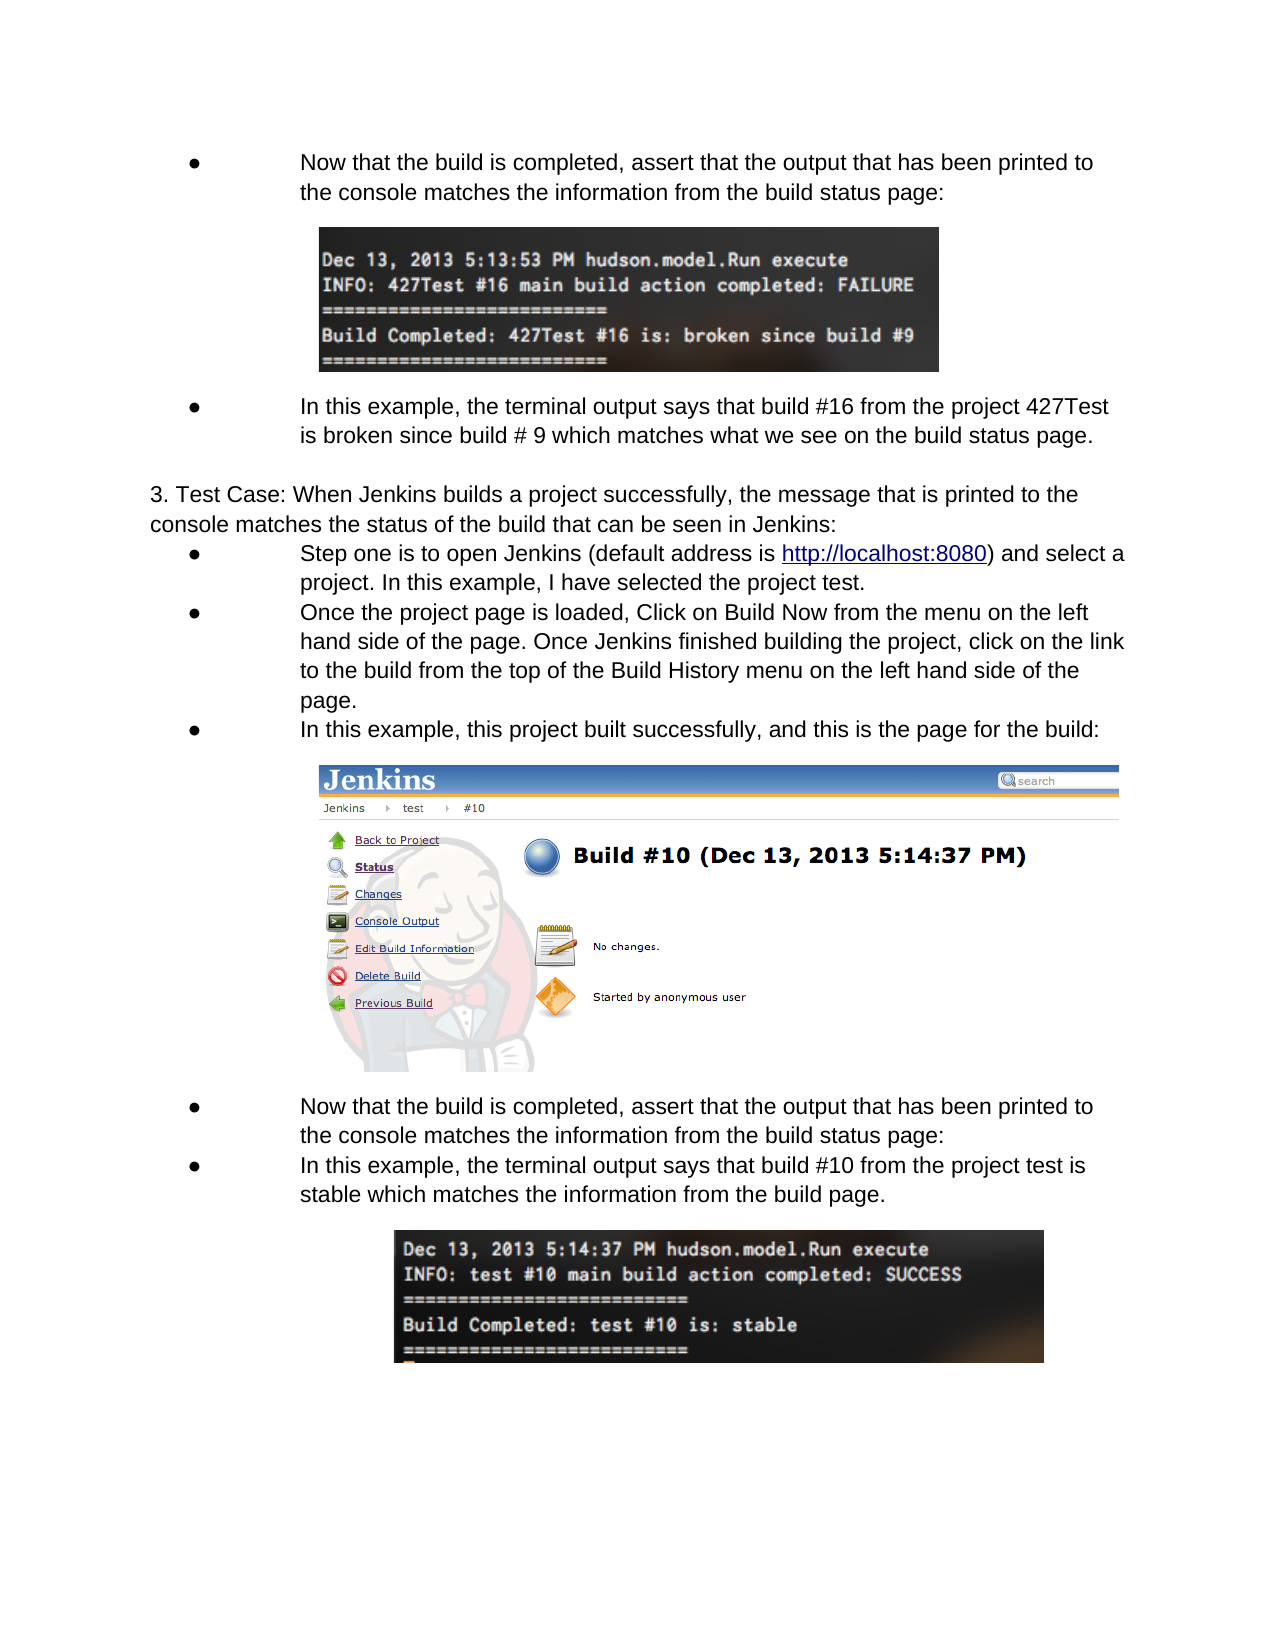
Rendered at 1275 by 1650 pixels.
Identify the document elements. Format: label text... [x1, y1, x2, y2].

picture [318, 765, 1119, 1072]
list In this example, the terminal output says that build #16 from the project 427Test is broken since build # 9 which matches what we see on the build status page. [187, 394, 1125, 449]
text 3. Test Case: When Jenkins builds a project successfully, the message that is printed to the console matches the status of the build that can be seen in Jenkins: [150, 482, 1125, 537]
list In this example, the terminal output says that build #10 from the project test is stable which matches the information from the build page. [187, 1152, 1125, 1207]
list In this example, this project built successfully, and this is the page for the build: [187, 717, 1125, 1090]
list Once the project page is loaded, Click on Build Now from the menu on the left hand side of the page. Once Jenkins finished building the project, click on the link to the build from the top of the Build History menu on the left hand side of the page. [187, 599, 1125, 713]
picture [393, 1230, 1044, 1363]
list Now that the build is completed, assert that the output that has been printed to the console matches the information from the build status page: [187, 150, 1125, 390]
list Step one is to open Jenkins (default address is http://localhost:8080) and select a project. In this example, I have selected the project test. [187, 541, 1125, 596]
list Now that the build is completed, assert that the output that has been printed to the console matches the information from the build status page: [187, 1094, 1125, 1149]
picture [318, 227, 939, 372]
